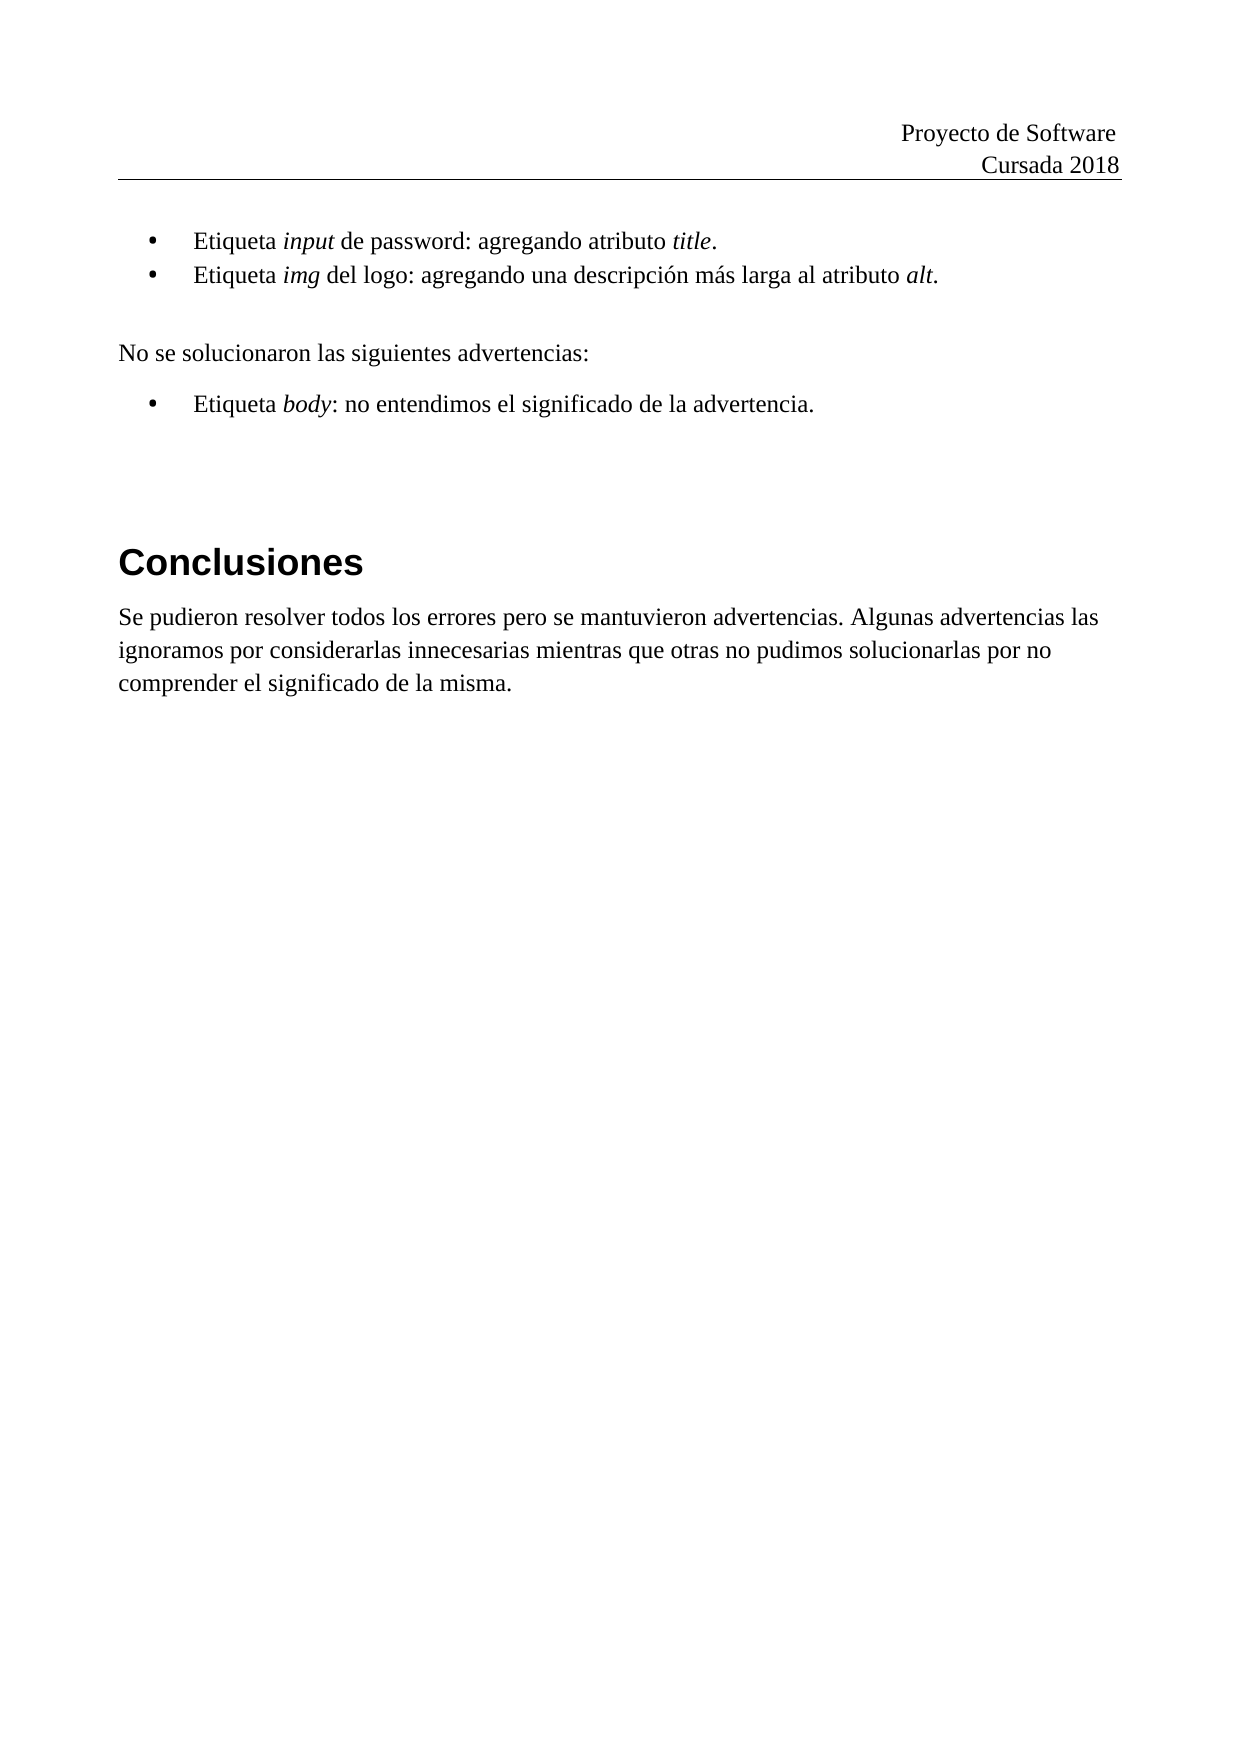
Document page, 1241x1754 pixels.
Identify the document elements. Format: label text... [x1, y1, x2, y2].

list Etiqueta input de password: agregando atributo title. [148, 223, 1122, 257]
list Etiqueta body: no entendimos el significado de la advertencia. [148, 386, 1122, 420]
subtitle Conclusiones [118, 540, 1122, 583]
list Etiqueta img del logo: agregando una descripción más larga al atributo alt. [148, 257, 1122, 291]
text Se pudieron resolver todos los errores pero se mantuvieron advertencias. Algunas advertencias las ignoramos por considerarlas innecesarias mientras que otras no pudimos solucionarlas por no comprender el significado de la misma. [118, 602, 1122, 697]
text No se solucionaron las siguientes advertencias: [118, 338, 1122, 367]
